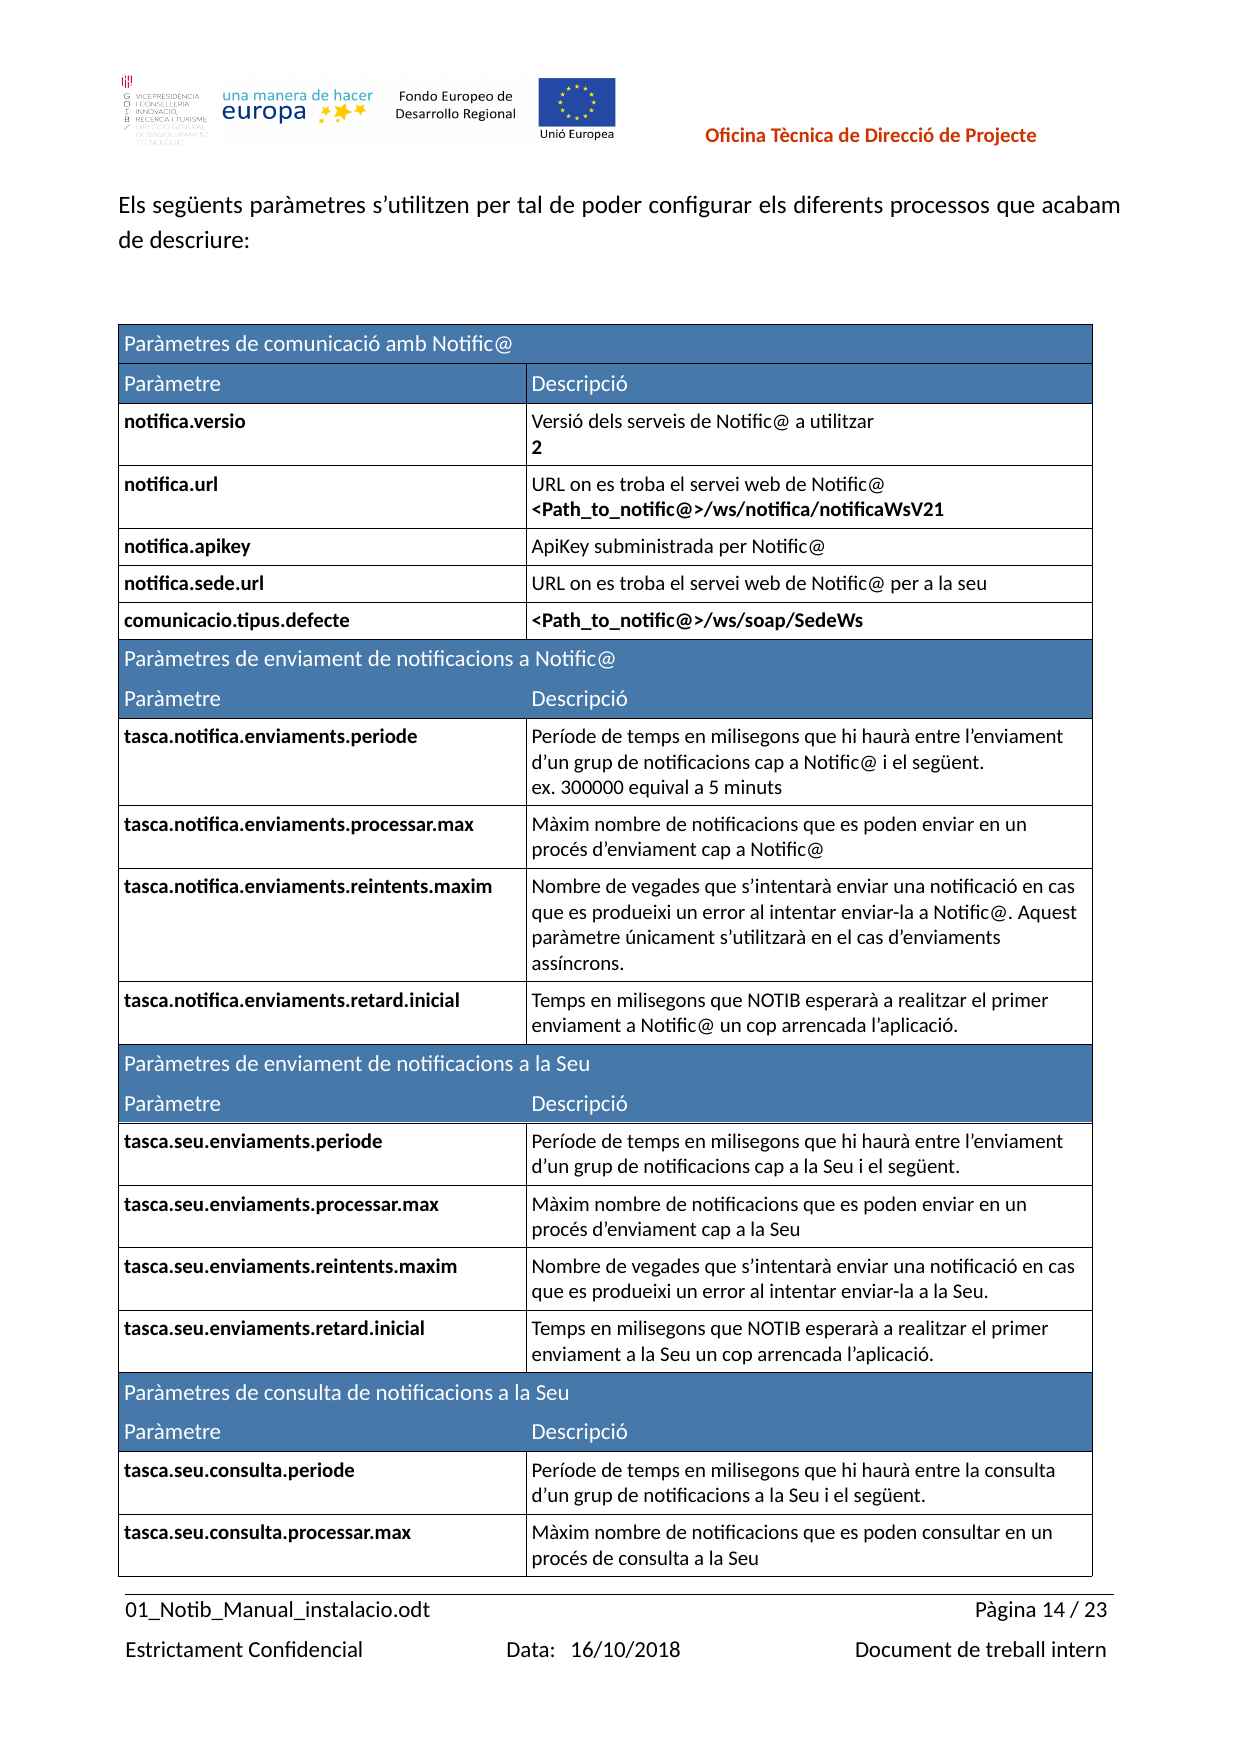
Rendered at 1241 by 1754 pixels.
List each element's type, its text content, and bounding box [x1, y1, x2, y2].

table_cell notifica.apikey [119, 529, 526, 564]
table_cell Paràmetre [119, 364, 526, 403]
table_cell tasca.seu.consulta.periode [119, 1452, 526, 1513]
table_cell Nombre de vegades que s’intentarà enviar una notificació en cas que es produeixi un error al intentar enviar-la a la Seu. [527, 1248, 1092, 1310]
table_cell Paràmetre [119, 1412, 526, 1451]
table_cell tasca.seu.enviaments.retard.inicial [119, 1311, 526, 1372]
table_cell <Path_to_notific@>/ws/soap/SedeWs [527, 603, 1092, 638]
table_cell ApiKey subministrada per Notific@ [527, 529, 1092, 564]
table_cell URL on es troba el servei web de Notific@ <Path_to_notific@>/ws/notifica/notificaWsV21 [527, 466, 1092, 528]
table_cell tasca.seu.enviaments.periode [119, 1124, 526, 1185]
table_cell tasca.seu.consulta.processar.max [119, 1515, 526, 1576]
table_cell Paràmetre [119, 1083, 526, 1122]
table_cell Període de temps en milisegons que hi haurà entre l’enviament d’un grup de notificacions cap a Notific@ i el següent. ex. 300000 equival a 5 minuts [527, 719, 1092, 805]
text Els següents paràmetres s’utilitzen per tal de poder configurar els diferents processos que acabam de descriure: [118, 189, 1122, 255]
table_cell Versió dels serveis de Notific@ a utilitzar 2 [527, 404, 1092, 465]
table_cell Paràmetres de enviament de notificacions a Notific@ [119, 640, 1092, 678]
picture [219, 73, 621, 147]
table_cell notifica.versio [119, 404, 526, 465]
table_cell Màxim nombre de notificacions que es poden consultar en un procés de consulta a la Seu [527, 1515, 1092, 1576]
table_cell Període de temps en milisegons que hi haurà entre la consulta d’un grup de notificacions a la Seu i el següent. [527, 1452, 1092, 1513]
table_cell tasca.seu.enviaments.reintents.maxim [119, 1248, 526, 1310]
table_cell tasca.notifica.enviaments.periode [119, 719, 526, 805]
table_cell Descripció [527, 364, 1092, 403]
table_cell Descripció [526, 1412, 1092, 1451]
table_cell Descripció [526, 678, 1092, 718]
table_cell Temps en milisegons que NOTIB esperarà a realitzar el primer enviament a la Seu un cop arrencada l’aplicació. [527, 1311, 1092, 1372]
table_cell Paràmetre [119, 678, 526, 718]
table_header Paràmetres de comunicació amb Notific@ [119, 325, 1092, 363]
table_cell tasca.notifica.enviaments.reintents.maxim [119, 869, 526, 981]
table_cell notifica.sede.url [119, 566, 526, 602]
table_cell Paràmetres de consulta de notificacions a la Seu [119, 1373, 1092, 1412]
table_cell tasca.notifica.enviaments.processar.max [119, 806, 526, 868]
table_cell Màxim nombre de notificacions que es poden enviar en un procés d’enviament cap a la Seu [527, 1186, 1092, 1247]
table_cell Paràmetres de enviament de notificacions a la Seu [119, 1045, 1092, 1083]
table_cell Període de temps en milisegons que hi haurà entre l’enviament d’un grup de notificacions cap a la Seu i el següent. [527, 1124, 1092, 1185]
table_cell Descripció [526, 1083, 1092, 1122]
table_cell tasca.seu.enviaments.processar.max [119, 1186, 526, 1247]
table_cell Nombre de vegades que s’intentarà enviar una notificació en cas que es produeixi un error al intentar enviar-la a Notific@. Aquest paràmetre únicament s’utilitzarà en el cas d’enviaments assíncrons. [527, 869, 1092, 981]
table_cell tasca.notifica.enviaments.retard.inicial [119, 982, 526, 1043]
table_cell Màxim nombre de notificacions que es poden enviar en un procés d’enviament cap a Notific@ [527, 806, 1092, 868]
table_cell URL on es troba el servei web de Notific@ per a la seu [527, 566, 1092, 602]
table_cell Temps en milisegons que NOTIB esperarà a realitzar el primer enviament a Notific@ un cop arrencada l’aplicació. [527, 982, 1092, 1043]
table_cell notifica.url [119, 466, 526, 528]
table_cell comunicacio.tipus.defecte [119, 603, 526, 638]
picture [118, 73, 213, 147]
